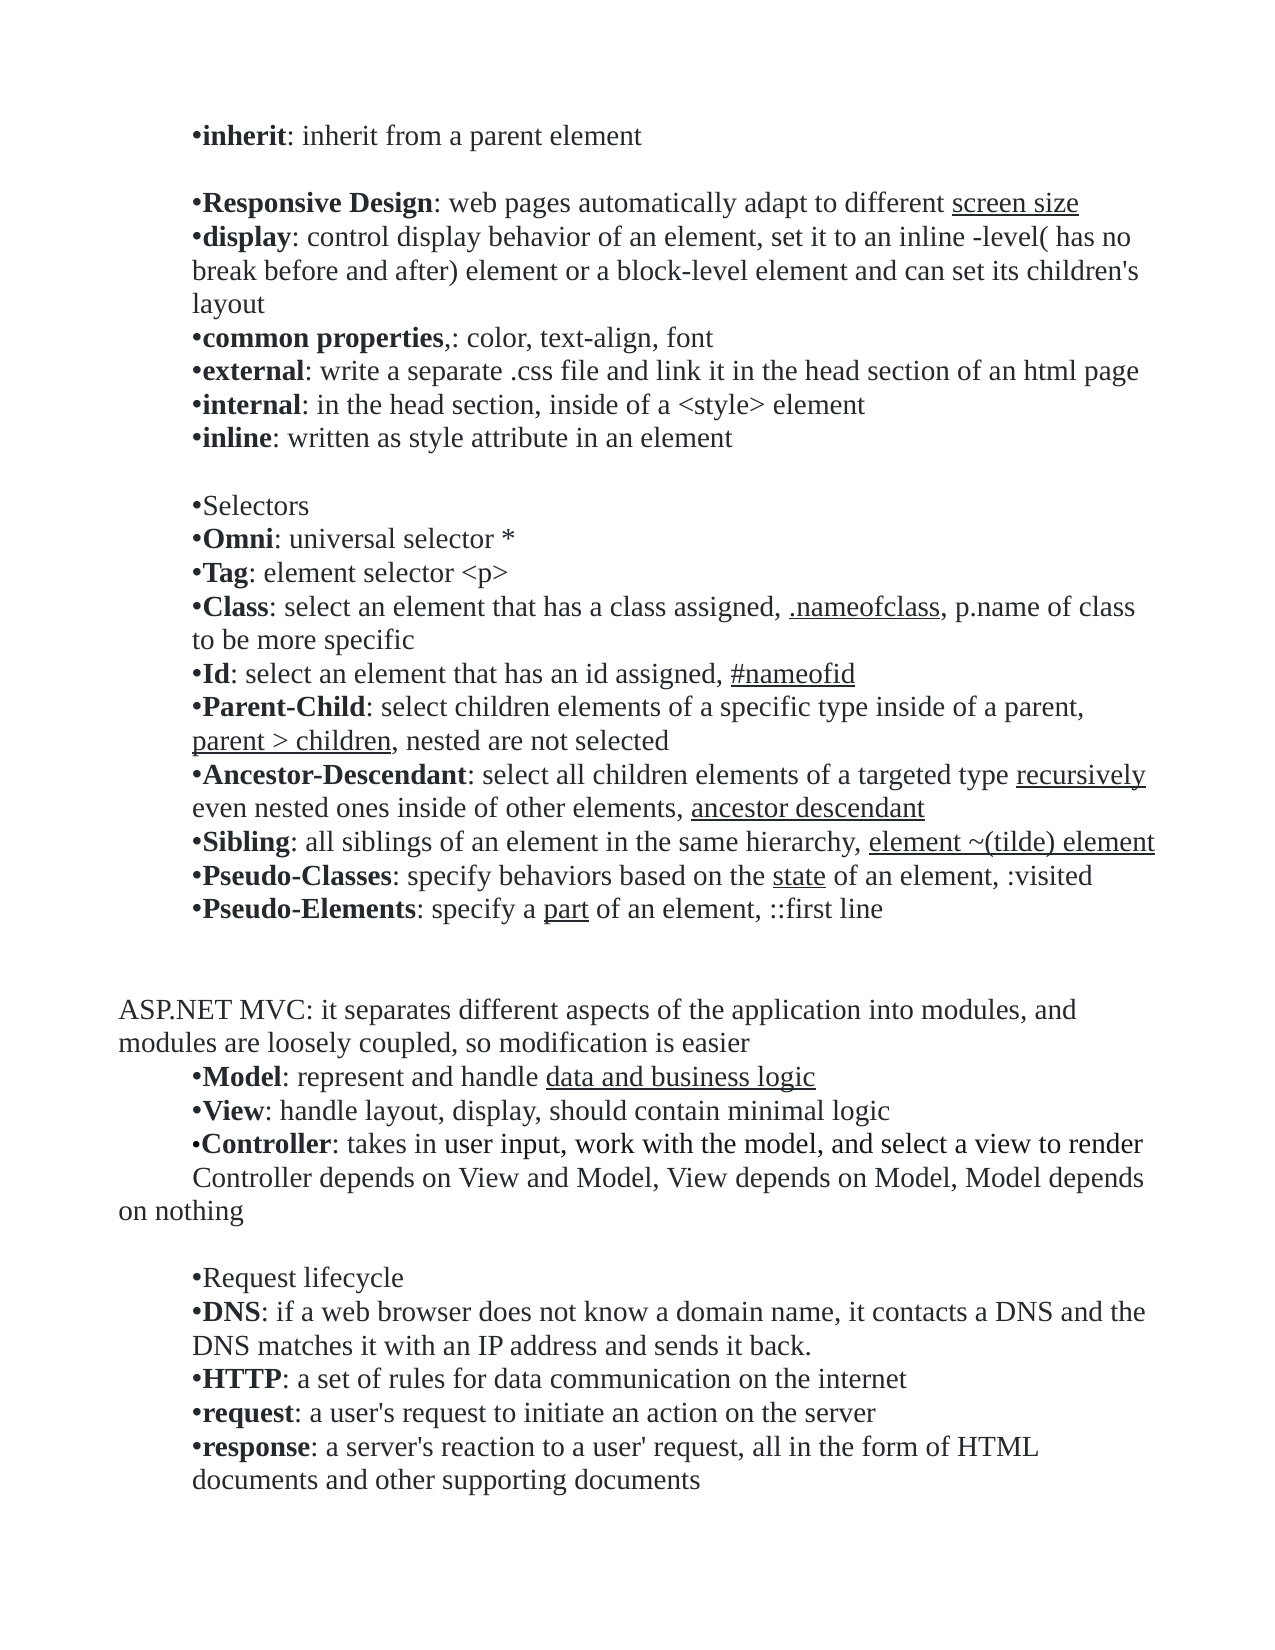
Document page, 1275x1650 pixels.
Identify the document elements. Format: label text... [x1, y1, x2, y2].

list Class: select an element that has a class assigned, .nameofclass, p.name of class to be more specific [118, 589, 1157, 656]
list Parent-Child: select children elements of a specific type inside of a parent, parent > children, nested are not selected [118, 689, 1157, 757]
list Pseudo-Elements: specify a part of an element, ::first line [118, 891, 1157, 925]
list View: handle layout, display, should contain minimal logic [118, 1093, 1157, 1126]
list Ancestor-Descendant: select all children elements of a targeted type recursively even nested ones inside of other elements, ancestor descendant [118, 757, 1157, 824]
list Request lifecycle [118, 1261, 1157, 1294]
text Controller depends on View and Model, View depends on Model, Model depends on nothing [118, 1160, 1157, 1227]
list Pseudo-Classes: specify behaviors based on the state of an element, :visited [118, 858, 1157, 891]
list Id: select an element that has an id assigned, #nameofid [118, 656, 1157, 689]
list request: a user's request to initiate an action on the server [118, 1395, 1157, 1429]
list Controller: takes in user input, work with the model, and select a view to render [118, 1126, 1157, 1160]
list display: control display behavior of an element, set it to an inline -level( has no break before and after) element or a block-level element and can set its children's layout [118, 219, 1157, 320]
list Selectors [118, 488, 1157, 521]
list Sibling: all siblings of an element in the same hierarchy, element ~(tilde) element [118, 824, 1157, 858]
list DNS: if a web browser does not know a domain name, it contacts a DNS and the DNS matches it with an IP address and sends it back. [118, 1294, 1157, 1361]
text ASP.NET MVC: it separates different aspects of the application into modules, and modules are loosely coupled, so modification is easier [118, 992, 1157, 1059]
list Omni: universal selector * [118, 521, 1157, 555]
list inherit: inherit from a parent element [118, 118, 1157, 152]
list Model: represent and handle data and business logic [118, 1059, 1157, 1093]
list internal: in the head section, inside of a <style> element [118, 387, 1157, 421]
list external: write a separate .css file and link it in the head section of an html page [118, 353, 1157, 387]
list Responsive Design: web pages automatically adapt to different screen size [118, 185, 1157, 219]
list response: a server's reaction to a user' request, all in the form of HTML documents and other supporting documents [118, 1429, 1157, 1496]
list inline: written as style attribute in an element [118, 421, 1157, 454]
list HTTP: a set of rules for data communication on the internet [118, 1361, 1157, 1395]
list common properties,: color, text-align, font [118, 320, 1157, 353]
list Tag: element selector <p> [118, 555, 1157, 589]
